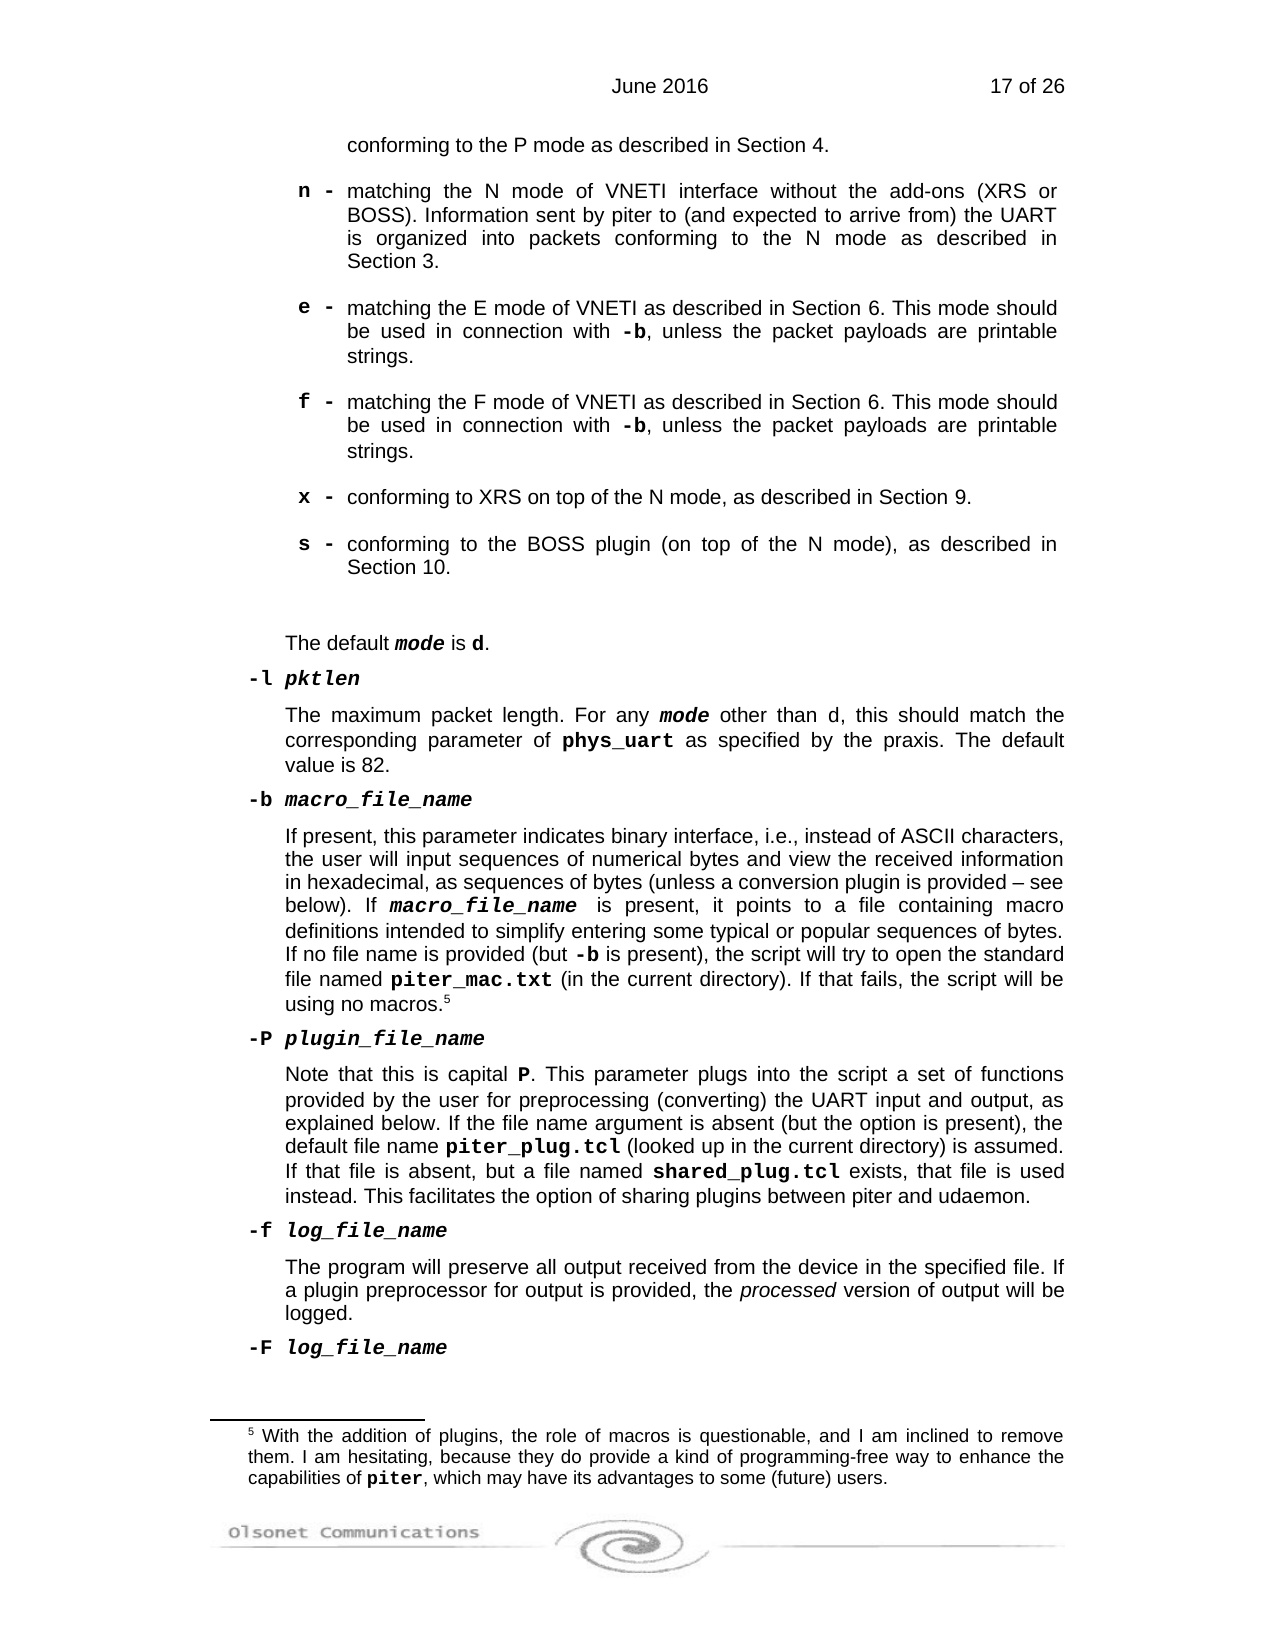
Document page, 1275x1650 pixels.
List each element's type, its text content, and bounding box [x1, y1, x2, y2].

table_cell s - [285, 527, 341, 596]
text The program will preserve all output received from the device in the specified file. If a plugin preprocessor for output is provided, the processed version of output will be logged. [285, 1255, 1065, 1325]
table_cell e - [285, 290, 341, 385]
table_cell x - [285, 480, 341, 527]
table_cell matching the E mode of VNETI as described in Section 6. This mode should be used in connection with -b, unless the packet payloads are printable strings. [341, 290, 1064, 385]
table_cell matching the F mode of VNETI as described in Section 6. This mode should be used in connection with -b, unless the packet payloads are printable strings. [341, 385, 1064, 480]
text If present, this parameter indicates binary interface, i.e., instead of ASCII characters, the user will input sequences of numerical bytes and view the received information in hexadecimal, as sequences of bytes (unless a conversion plugin is provided – see below). If macro_file_name is present, it points to a file containing macro definitions intended to simplify entering some typical or popular sequences of bytes. If no file name is provided (but -b is present), the script will try to open the standard file named piter_mac.txt (in the current directory). If that fails, the script will be using no macros. [285, 824, 1065, 1016]
table_cell conforming to XRS on top of the N mode, as described in Section 9. [341, 480, 1064, 527]
text The maximum packet length. For any mode other than d, this should match the corresponding parameter of phys_uart as specified by the praxis. The default value is 82. [285, 704, 1065, 777]
text -l pktlen [247, 668, 1065, 692]
text The default mode is d. [285, 631, 1065, 657]
text With the addition of plugins, the role of macros is questionable, and I am inclined to remove them. I am hesitating, because they do provide a kind of programming-free way to enhance the capabilities of piter, which may have its advantages to some (future) users. [248, 1426, 1065, 1490]
picture [210, 1504, 1065, 1596]
table_cell f - [285, 385, 341, 480]
table_cell conforming to the BOSS plugin (on top of the N mode), as described in Section 10. [341, 527, 1064, 596]
table_cell n - [285, 174, 341, 290]
table_cell [285, 128, 341, 174]
table_cell conforming to the P mode as described in Section 4. [341, 128, 1064, 174]
text -F log_file_name [247, 1337, 1065, 1360]
text Note that this is capital P. This parameter plugs into the script a set of functions provided by the user for preprocessing (converting) the UART input and output, as explained below. If the file name argument is absent (but the option is present), the default file name piter_plug.tcl (looked up in the current directory) is assumed. If that file is absent, but a file named shared_plug.tcl exists, that file is used instead. This facilitates the option of sharing plugins between piter and udaemon. [285, 1063, 1065, 1208]
text -P plugin_file_name [247, 1028, 1065, 1051]
text -b macro_file_name [247, 789, 1065, 813]
table_cell matching the N mode of VNETI interface without the add-ons (XRS or BOSS). Information sent by piter to (and expected to arrive from) the UART is organized into packets conforming to the N mode as described in Section 3. [341, 174, 1064, 290]
text -f log_file_name [247, 1220, 1065, 1243]
